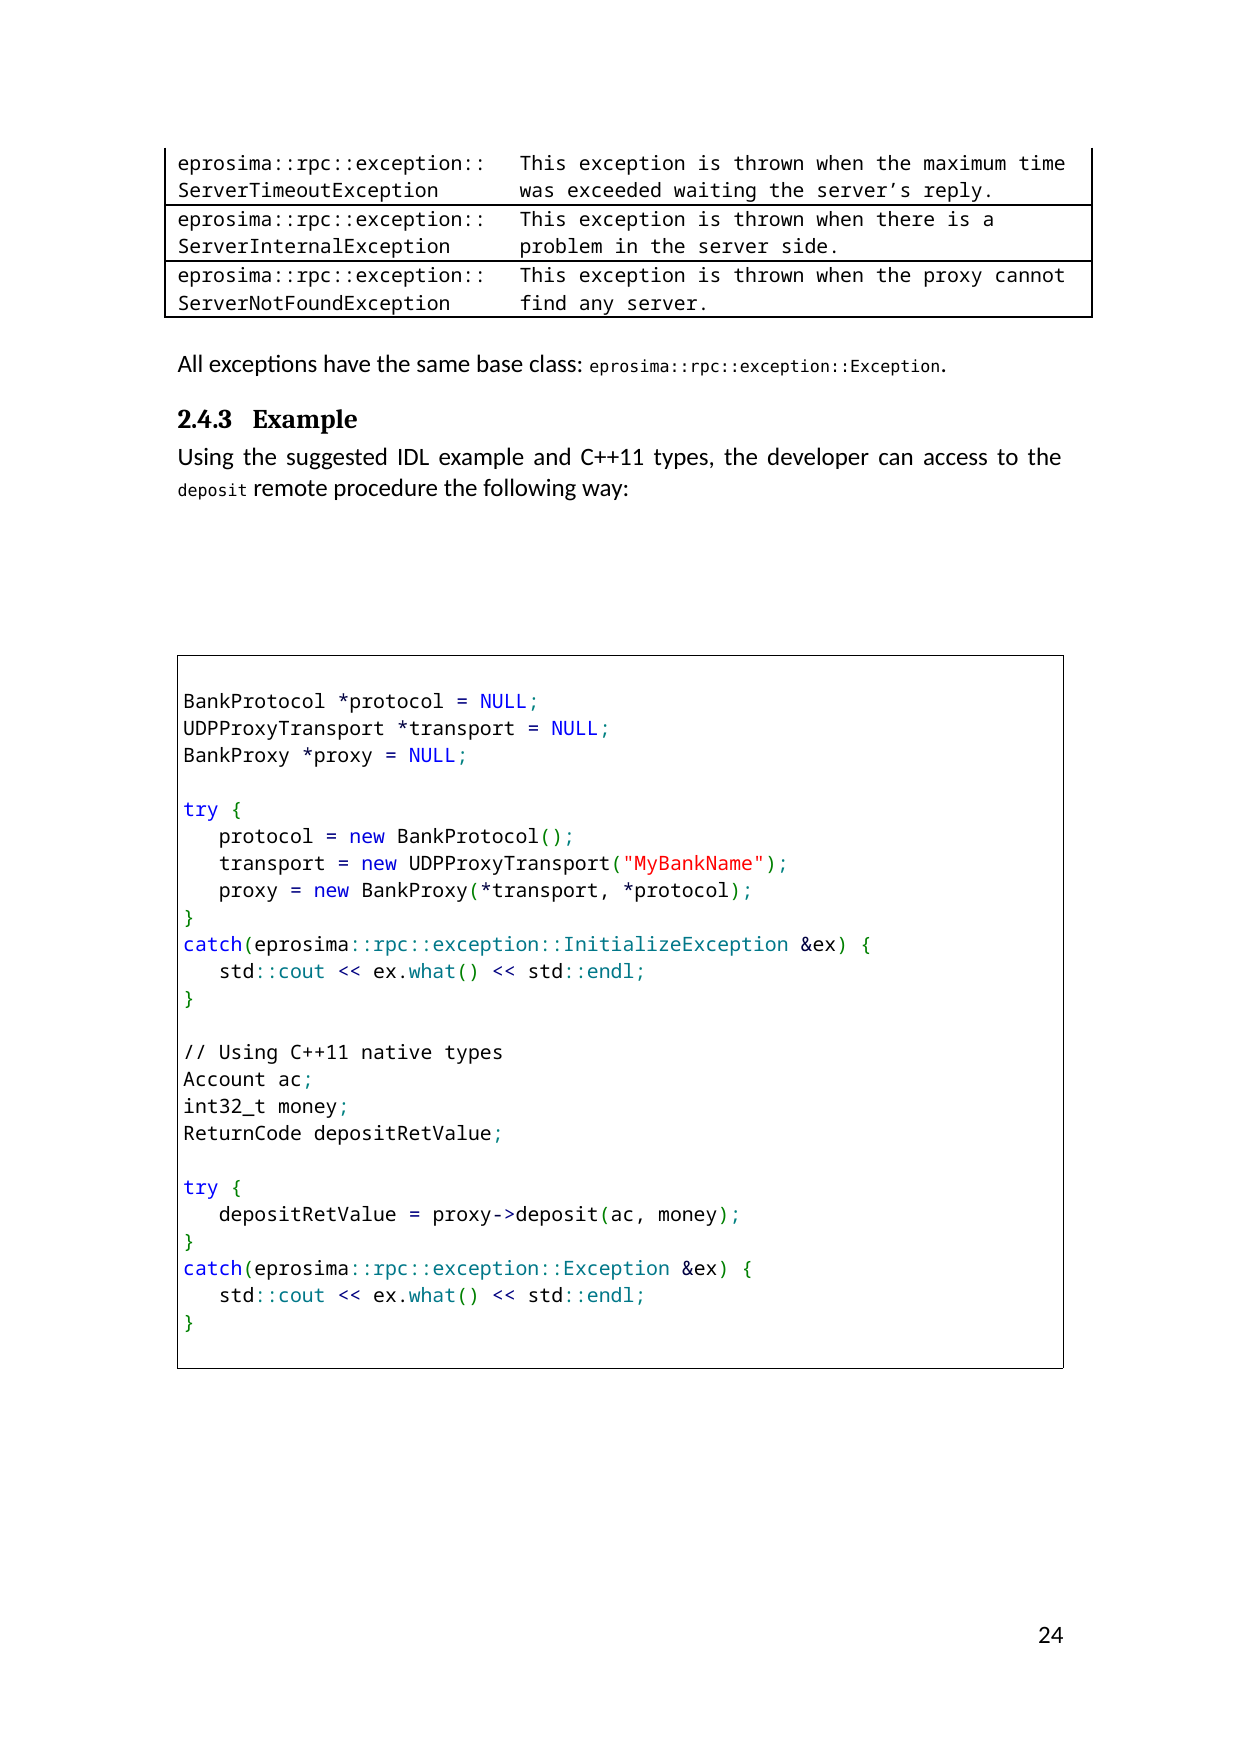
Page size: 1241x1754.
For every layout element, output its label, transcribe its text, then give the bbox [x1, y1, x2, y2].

table_cell eprosima::rpc::exception::ServerTimeoutException [166, 148, 507, 204]
table_cell This exception is thrown when there is a problem in the server side. [507, 206, 1091, 260]
table_header BankProtocol *protocol = NULL; UDPProxyTransport *transport = NULL; BankProxy *proxy = NULL; try { protocol = new BankProtocol(); transport = new UDPProxyTransport("MyBankName"); proxy = new BankProxy(*transport, *protocol); } catch(eprosima::rpc::exception::InitializeException &ex) { std::cout << ex.what() << std::endl; } // Using C++11 native types Account ac; int32_t money; ReturnCode depositRetValue; try { depositRetValue = proxy->deposit(ac, money); } catch(eprosima::rpc::exception::Exception &ex) { std::cout << ex.what() << std::endl; } [178, 656, 1063, 1368]
text Using the suggested IDL example and C++11 types, the developer can access to the deposit remote procedure the following way: [177, 441, 1063, 502]
subtitle Example [177, 404, 1063, 435]
table_cell This exception is thrown when the proxy cannot find any server. [507, 262, 1091, 316]
table_cell This exception is thrown when the maximum time was exceeded waiting the server’s reply. [507, 148, 1091, 204]
text All exceptions have the same base class: eprosima::rpc::exception::Exception. [177, 348, 1063, 379]
table_cell eprosima::rpc::exception::ServerNotFoundException [166, 262, 507, 316]
table_cell eprosima::rpc::exception::ServerInternalException [166, 206, 507, 260]
